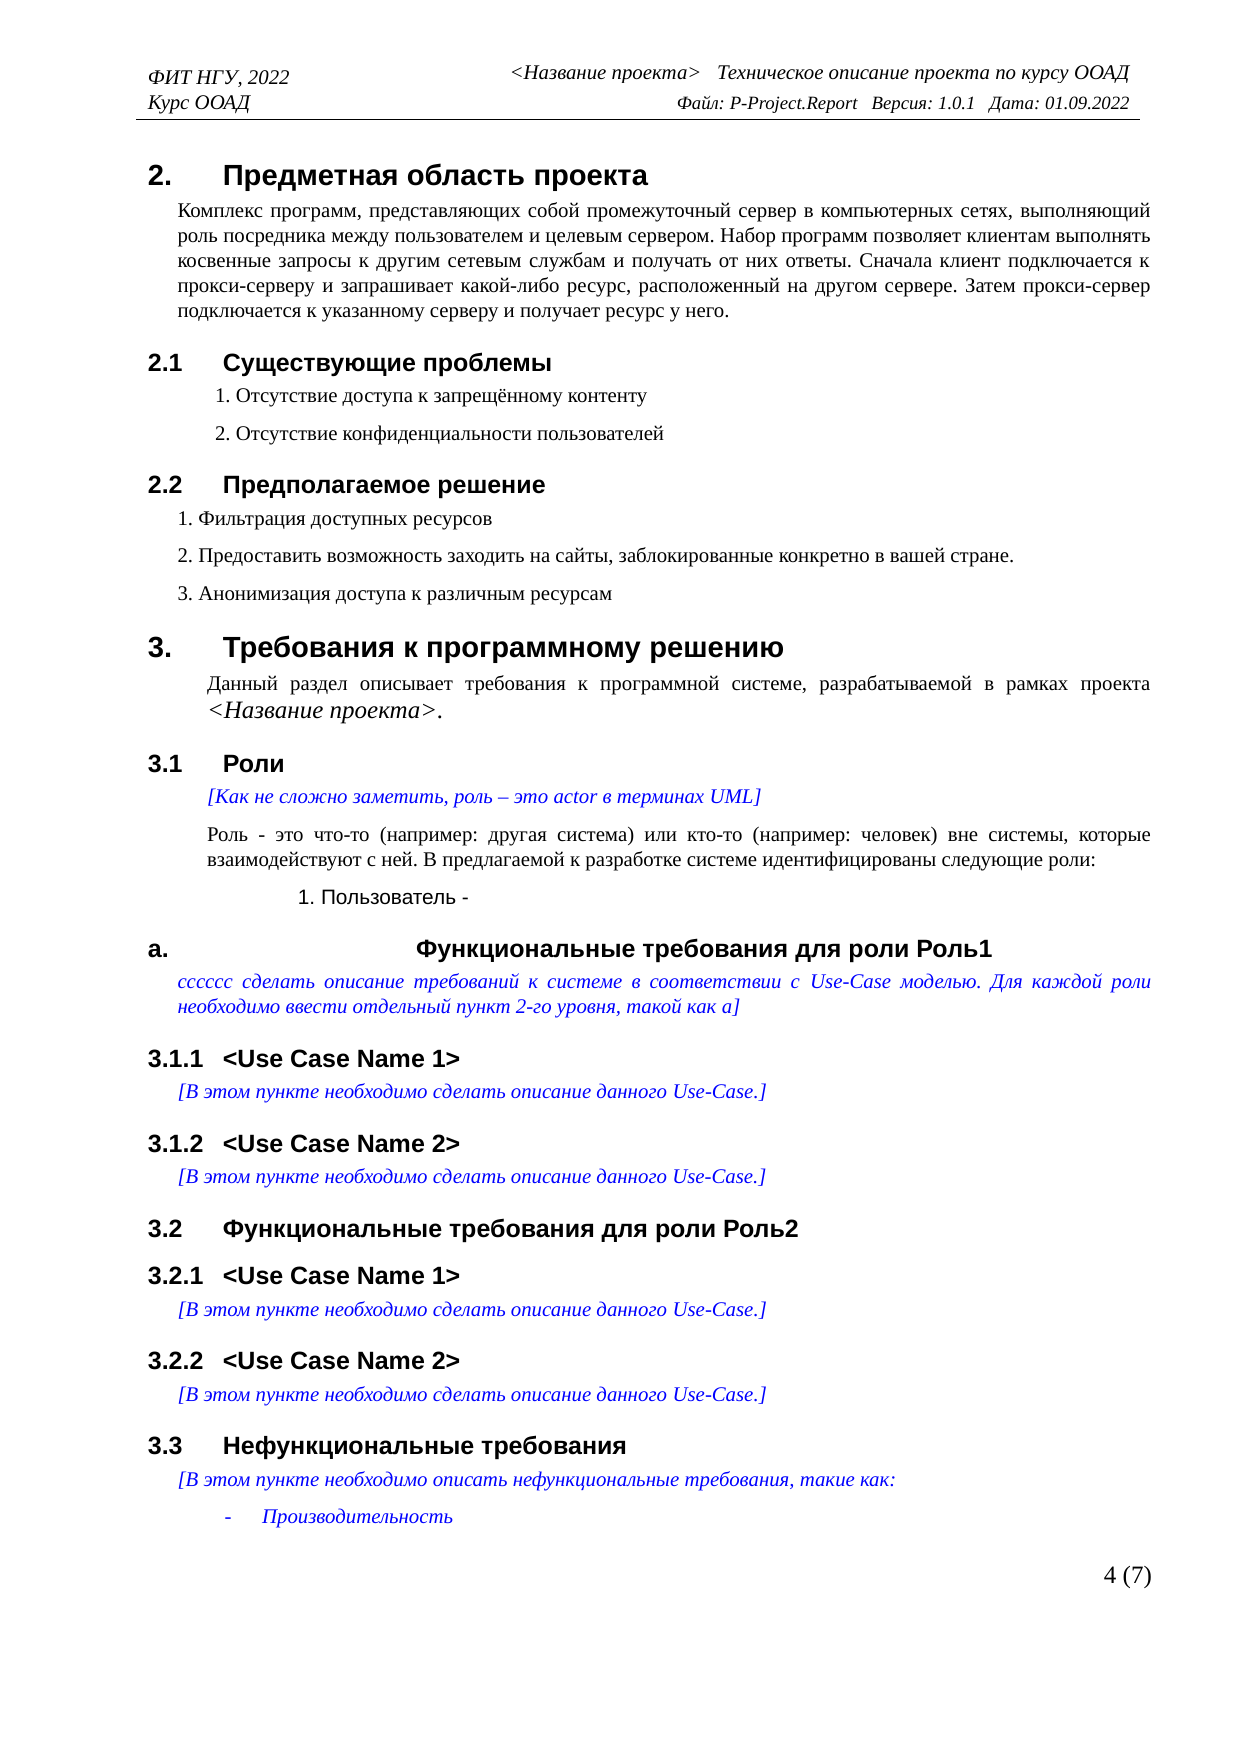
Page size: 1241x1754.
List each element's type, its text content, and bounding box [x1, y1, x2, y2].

text [В этом пункте необходимо описать нефункциональные требования, такие как: [177, 1466, 1152, 1491]
subtitle 2.2 Предполагаемое решение [148, 470, 1152, 499]
subtitle <Use Case Name 1> [148, 1261, 1152, 1290]
text [В этом пункте необходимо сделать описание данного Use-Case.] [177, 1381, 1152, 1406]
text Роль - это что-то (например: другая система) или кто-то (например: человек) вне системы, которые взаимодействуют с ней. В предлагаемой к разработке системе идентифицированы следующие роли: [207, 821, 1152, 871]
subtitle Нефункциональные требования [148, 1431, 1152, 1460]
subtitle Требования к программному решению [148, 630, 1152, 663]
text Комплекс программ, представляющих собой промежуточный сервер в компьютерных сетях, выполняющий роль посредника между пользователем и целевым сервером. Набор программ позволяет клиентам выполнять косвенные запросы к другим сетевым службам и получать от них ответы. Сначала клиент подключается к прокси-серверу и запрашивает какой-либо ресурс, расположенный на другом сервере. Затем прокси-сервер подключается к указанному серверу и получает ресурс у него. [177, 197, 1152, 322]
text Данный раздел описывает требования к программной системе, разрабатываемой в рамках проекта <Название проекта>. [207, 670, 1152, 723]
list 2. Отсутствие конфиденциальности пользователей [215, 420, 1152, 445]
text [В этом пункте необходимо сделать описание данного Use-Case.] [177, 1163, 1152, 1188]
subtitle Роли [148, 748, 1152, 777]
subtitle <Use Case Name 2> [148, 1346, 1152, 1375]
text сссссс сделать описание требований к системе в соответствии с Use-Case моделью. Для каждой роли необходимо ввести отдельный пункт 2-го уровня, такой как a] [177, 968, 1152, 1018]
text [Как не сложно заметить, роль – это actor в терминах UML] [207, 783, 1152, 808]
subtitle Функциональные требования для роли Роль2 [148, 1213, 1152, 1242]
text [В этом пункте необходимо сделать описание данного Use-Case.] [177, 1078, 1152, 1103]
subtitle <Use Case Name 2> [148, 1128, 1152, 1157]
text 1. Фильтрация доступных ресурсов [177, 505, 1152, 530]
text [В этом пункте необходимо сделать описание данного Use-Case.] [177, 1296, 1152, 1321]
text 2. Предоставить возможность заходить на сайты, заблокированные конкретно в вашей стране. [177, 542, 1152, 567]
text 3. Анонимизация доступа к различным ресурсам [177, 580, 1152, 605]
subtitle <Use Case Name 1> [148, 1043, 1152, 1072]
list 1. Отсутствие доступа к запрещённому контенту [215, 382, 1152, 407]
subtitle Функциональные требования для роли Роль1 [148, 933, 1152, 962]
list Производительность [224, 1503, 1152, 1528]
subtitle Предметная область проекта [148, 158, 1152, 191]
text 1. Пользователь - [207, 883, 1152, 908]
subtitle Существующие проблемы [148, 347, 1152, 376]
